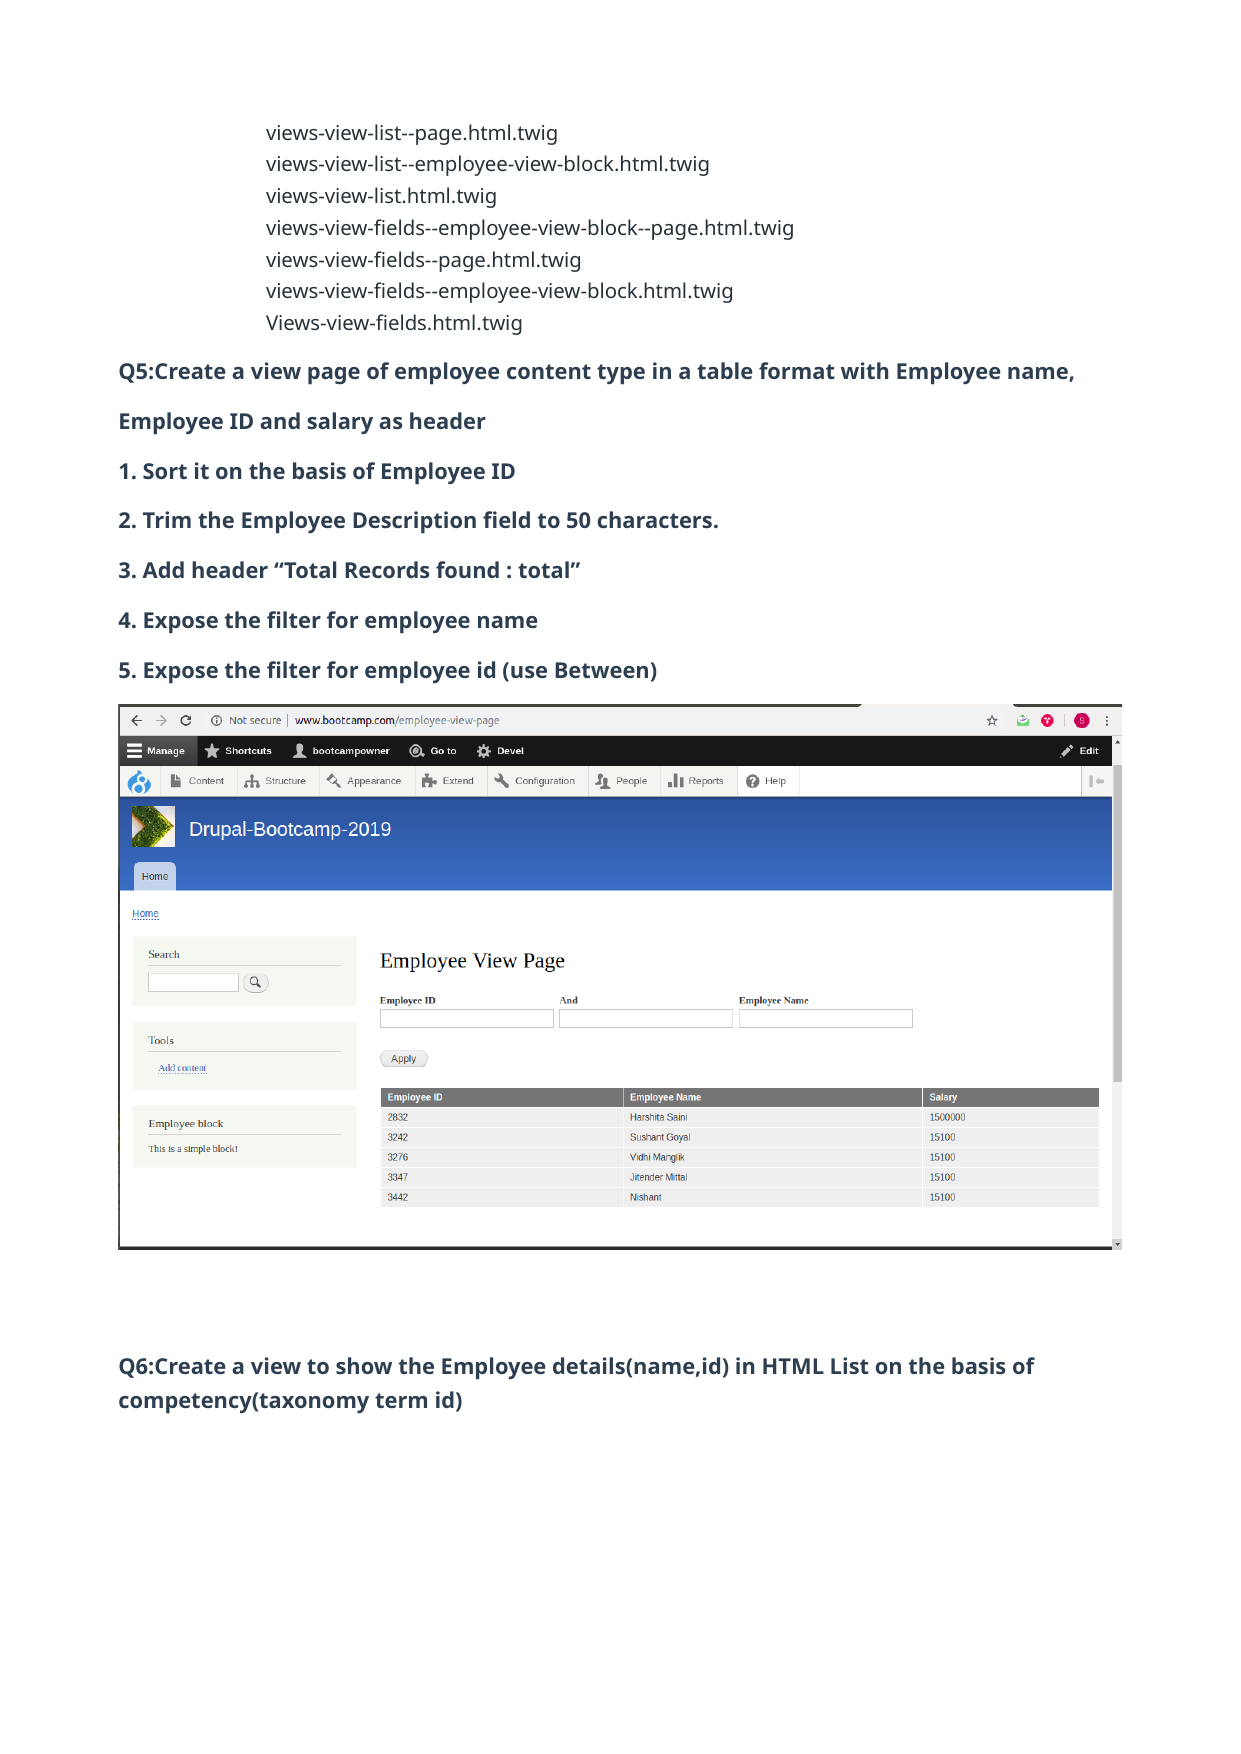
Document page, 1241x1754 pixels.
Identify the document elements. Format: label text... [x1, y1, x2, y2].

text 2. Trim the Employee Description field to 50 characters. [118, 506, 1122, 535]
picture [118, 704, 1123, 1250]
text Q6:Create a view to show the Employee details(name,id) in HTML List on the basis of competency(taxonomy term id) [118, 1351, 1122, 1415]
text 3. Add header “Total Records found : total” [118, 555, 1122, 585]
text views-view-list--page.html.twig views-view-list--employee-view-block.html.twig views-view-list.html.twig views-view-fields--employee-view-block--page.html.twig views-view-fields--page.html.twig views-view-fields--employee-view-block.html.twig Views-view-fields.html.twig [118, 118, 1122, 336]
text 1. Sort it on the basis of Employee ID [118, 456, 1122, 486]
text 4. Expose the filter for employee name [118, 605, 1122, 635]
text Employee ID and salary as header [118, 406, 1122, 436]
text 5. Expose the filter for employee id (use Between) [118, 655, 1122, 685]
text Q5:Create a view page of employee content type in a table format with Employee name, [118, 356, 1122, 386]
